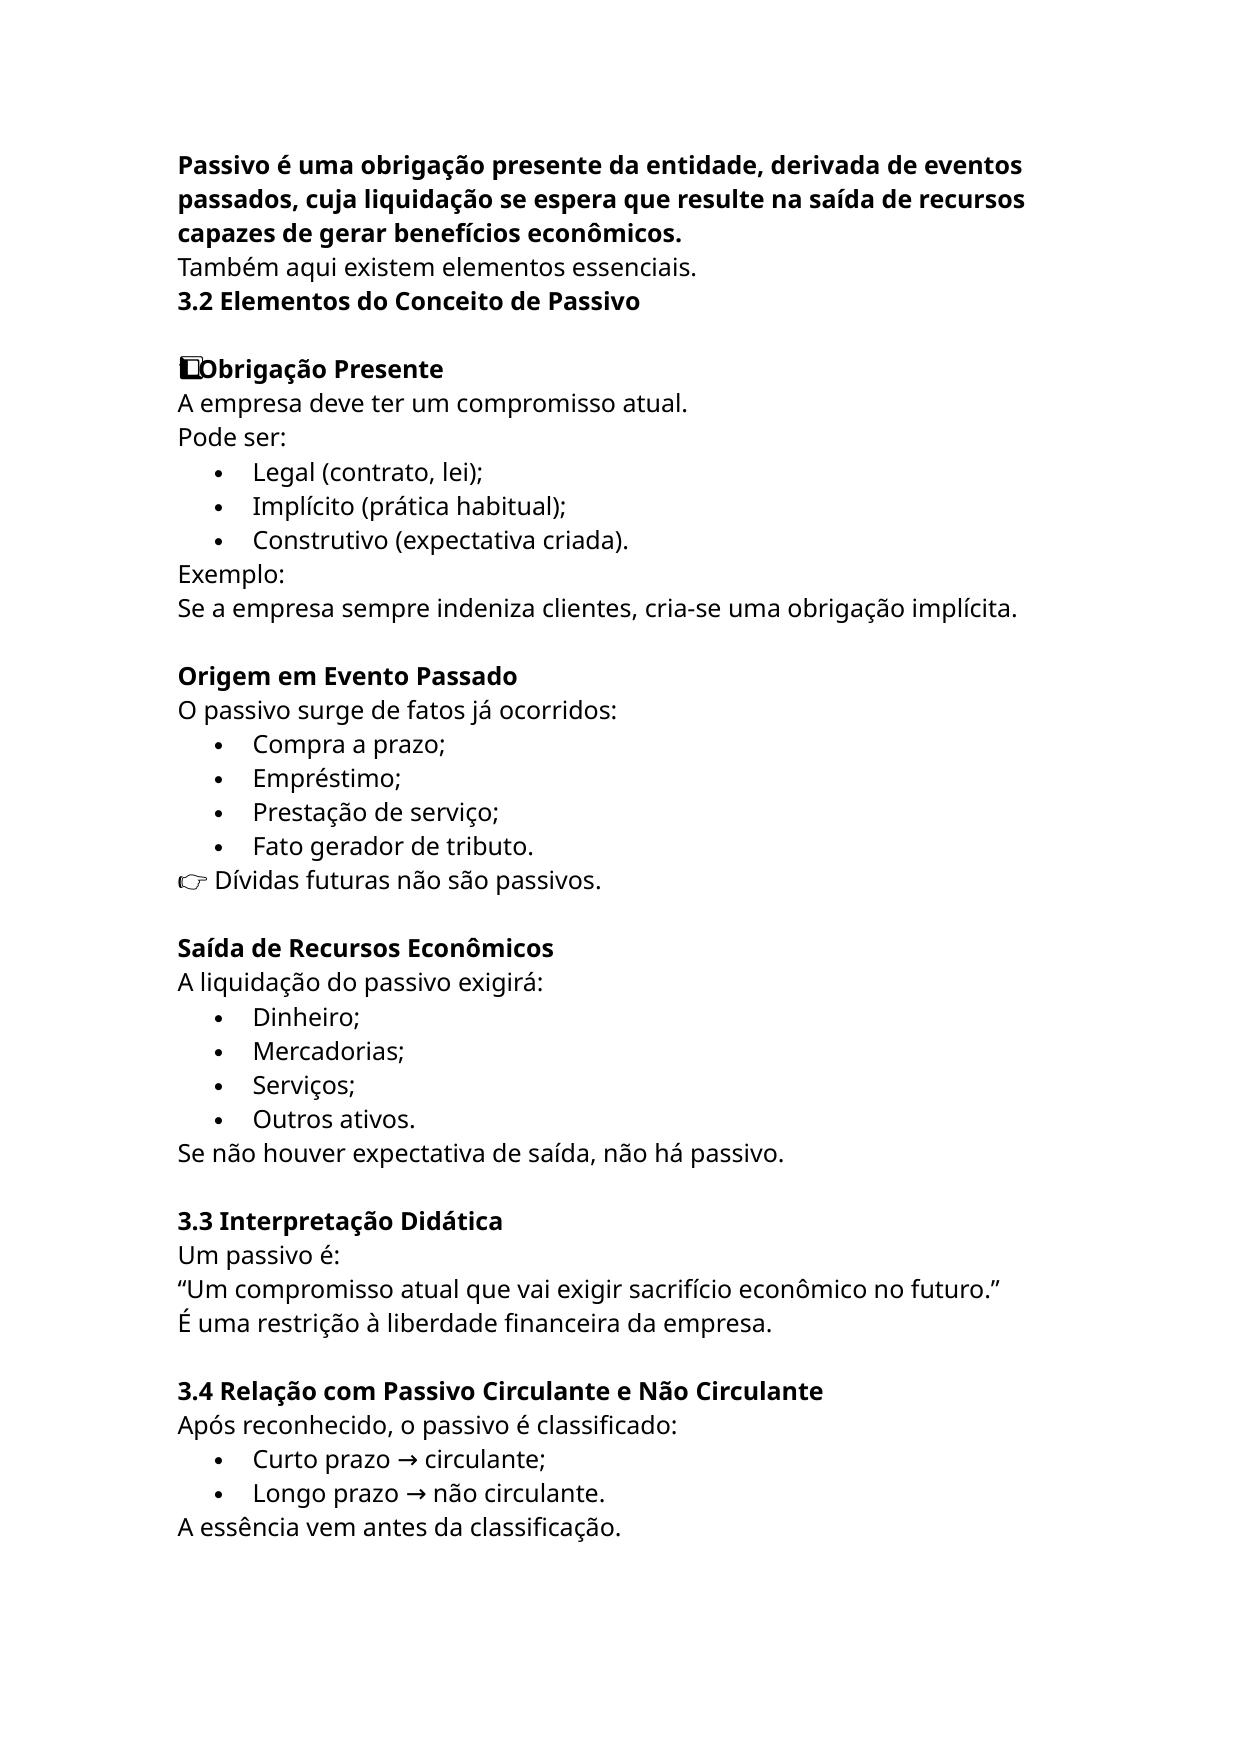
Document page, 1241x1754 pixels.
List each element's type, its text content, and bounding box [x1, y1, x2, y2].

text Após reconhecido, o passivo é classificado: [177, 1408, 1063, 1442]
text 3.2 Elementos do Conceito de Passivo [177, 284, 1063, 318]
list Legal (contrato, lei); [215, 454, 1063, 488]
text 3.4 Relação com Passivo Circulante e Não Circulante [177, 1374, 1063, 1408]
list Construtivo (expectativa criada). [215, 522, 1063, 556]
text Exemplo: Se a empresa sempre indeniza clientes, cria-se uma obrigação implícita. [177, 556, 1063, 624]
text A empresa deve ter um compromisso atual. [177, 386, 1063, 420]
text “Um compromisso atual que vai exigir sacrifício econômico no futuro.” [177, 1272, 1063, 1306]
text 1️⃣ Obrigação Presente [177, 352, 1063, 386]
list Empréstimo; [215, 761, 1063, 795]
text Um passivo é: [177, 1238, 1063, 1272]
text A liquidação do passivo exigirá: [177, 965, 1063, 999]
list Mercadorias; [215, 1033, 1063, 1067]
list Outros ativos. [215, 1101, 1063, 1135]
list Fato gerador de tributo. [215, 829, 1063, 863]
text 👉 Dívidas futuras não são passivos. [177, 863, 1063, 897]
text Origem em Evento Passado [177, 658, 1063, 693]
text A essência vem antes da classificação. [177, 1510, 1063, 1544]
list Dinheiro; [215, 999, 1063, 1033]
list Prestação de serviço; [215, 795, 1063, 829]
text Saída de Recursos Econômicos [177, 931, 1063, 965]
list Longo prazo → não circulante. [215, 1476, 1063, 1510]
text O passivo surge de fatos já ocorridos: [177, 693, 1063, 727]
text Também aqui existem elementos essenciais. [177, 250, 1063, 284]
list Implícito (prática habitual); [215, 488, 1063, 522]
list Compra a prazo; [215, 727, 1063, 761]
text Se não houver expectativa de saída, não há passivo. [177, 1135, 1063, 1169]
text Pode ser: [177, 420, 1063, 454]
text É uma restrição à liberdade financeira da empresa. [177, 1306, 1063, 1340]
text Passivo é uma obrigação presente da entidade, derivada de eventos passados, cuja liquidação se espera que resulte na saída de recursos capazes de gerar benefícios econômicos. [177, 148, 1063, 250]
list Serviços; [215, 1067, 1063, 1101]
list Curto prazo → circulante; [215, 1442, 1063, 1476]
text 3.3 Interpretação Didática [177, 1203, 1063, 1238]
